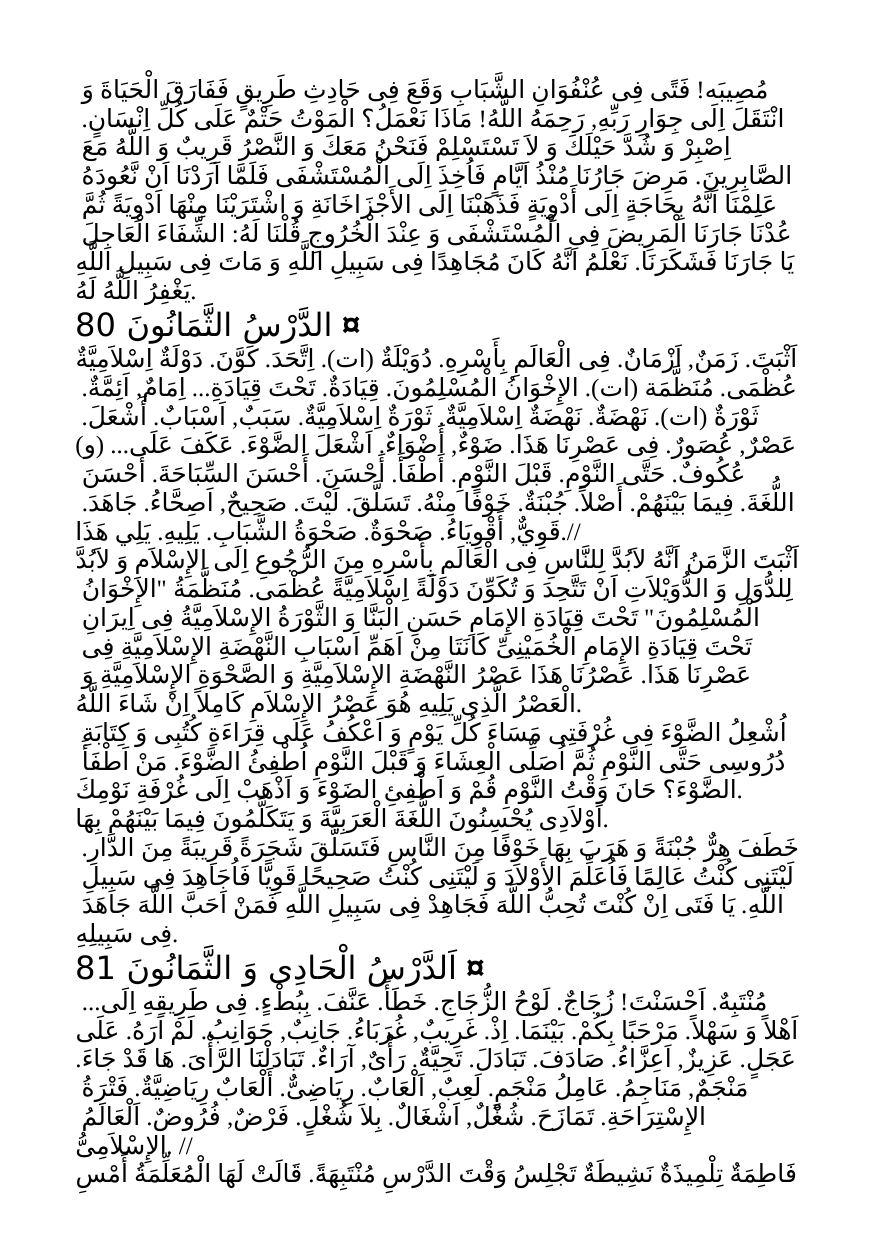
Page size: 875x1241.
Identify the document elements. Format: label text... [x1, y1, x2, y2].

text خَطَفَ هِرٌّ جُبْنَةً وَ هَرَبَ بِهَا خَوْفًا مِنَ النَّاسِ فَتَسَلَّقَ شَجَرَةً قَرِيبَةً مِنَ الدَّارِ. لَيْتَنِى كُنْتُ عَالِمًا فَاُعَلِّمَ الأَوْلاَدَ وَ لَيْتَنِى كُنْتُ صَحِيحًا قَوِيًّا فَاُجَاهِدَ فِى سَبِيلِ اللَّهِ. يَا فَتَى اِنْ كُنْتَ تُحِبُّ اللَّهَ فَجَاهِدْ فِى سَبِيلِ اللَّهِ فَمَنْ اَحَبَّ اللَّهَ جَاهَدَ فِى سَبِيلِهِ. [75, 592, 799, 707]
text اَثْبَتَ. زَمَنٌ, اَزْمَانٌ. فِى الْعَالَمِ بِأَسْرِهِ. دُوَيْلَةٌ (ات). اِتَّحَدَ. كَوَّنَ. دَوْلَةٌ اِسْلاَمِيَّةٌ عُظْمَى. مُنَظَّمَة (ات). الإِخْوَانُ الْمُسْلِمُونَ. قِيَادَةٌ. تَحْتَ قِيَادَةِ... اِمَامٌ, اَئِمَّةٌ. ثَوْرَةٌ (ات). نَهْضَةٌ. نَهْضَةٌ اِسْلاَمِيَّةٌ. ثَوْرَةٌ اِسْلاَمِيَّةٌ. سَبَبٌ, اَسْبَابٌ. أَشْعَلَ. عَصْرٌ, عُصَورٌ. فِى عَصْرِنَا هَذَا. ضَوْءٌ, أَضْوَاءٌ. اَشْعَلَ الضَّوْءَ. عَكَفَ عَلَى... (و) عُكُوفٌ. حَتَّى النَّوْمِ. قَبْلَ النَّوْمِ. أَطْفَأَ. أَحْسَنَ. أَحْسَنَ السِّبَاحَةَ. أَحْسَنَ اللُّغَةَ. فِيمَا بَيْنَهُمْ. أَصْلاً. جُبْنَةٌ. خَوْفًا مِنْهُ. تَسَلَّقَ. لَيْتَ. صَحِيحٌ, اَصِحَّاءُ. جَاهَدَ. قَوِيٌّ, أَقْوِيَاءُ. صَحْوَةٌ. صَحْوَةُ الشَّبَابِ. يَلِيهِ. يَلِي هَذَا.// [75, 104, 799, 305]
text مُنْتَبِهٌ. اَحْسَنْتَ! زُجَاجٌ. لَوْحُ الزُّجَاجِ. خَطَأً. عَنَّفَ. بِبُطْءٍ. فِى طَرِيقِهِ اِلَى... اَهْلاً وَ سَهْلاً. مَرْحَبًا بِكُمْ. بَيْنَمَا. اِذْ. غَرِيبٌ, غُرَبَاءُ. جَانِبٌ, جَوَانِبُ. لَمْ اَرَهُ. عَلَى عَجَلٍ. عَزِيزٌ, اَعِزَّاءُ. صَادَفَ. تَبَادَلَ. تَحِيَّةٌ. رَأْىٌ, آرَاءٌ. تَبَادَلْنَا الرَّأْىَ. هَا قَدْ جَاءَ. مَنْجَمٌ, مَنَاجِمُ. عَامِلُ مَنْجَمٍ. لَعِبٌ, اَلْعَابٌ. رِيَاضِىٌّ. أَلْعَابٌ رِيَاضِيَّةٌ. فَتْرَةُ الإِسْتِرَاحَةِ. تَمَازَحَ. شُغْلٌ, اَشْغَالٌ. بِلاَ شُغْلٍ. فَرْضٌ, فُرُوضٌ. اَلْعَالَمُ الإِسْلاَمِىُّ. // [75, 736, 799, 909]
text اَوْلاَدِى يُحْسِنُونَ اللُّغَةَ الْعَرَبِيَّةَ وَ يَتَكَلَّمُونَ فِيمَا بَيْنَهُمْ بِهَا. [75, 564, 799, 592]
subtitle اَلدَّرْسُ الْحَادِى وَ الثَّمَانُونَ 81 ¤ [75, 707, 799, 736]
text فَاطِمَةٌ تِلْمِيذَةٌ نَشِيطَةٌ تَجْلِسُ وَقْتَ الدَّرْسِ مُنْتَبِهَةً. قَالَتْ لَهَا الْمُعَلِّمَةُ أَمْسِ لَمَّا اَجَابَتْ عَلَى سُؤَالِهَا: اَحْسَنْتِ يَا فَاطِمَةُ! كَسَرْتُ لَوْحَ الزُّجَاجِ خَطَأً فَعَنَّفَتْنِى أُمِّى. رَأَيْتُ شَيْخًا يَسِيرُ بِبُطْءٍ فِى طَرِيقِهِ اِلَى الْمَسْجِدِ لِلصَّلاَةِ. بَيْنَمَا اَنَا اَسِيرُ عَلَى عَجَلٍ فِى طَرِيقِى اِلَى الْمَحَطَّةِ اِذْ صَاحَ بِى مِنْ جَانِبِ الطَّرِيقِ رَجُلٌ غَرِيبٌ لاَ اَعْرِفُهُ وَ لَمْ أَرَهُ قَطُّ. عُدْنَا مُعَلِّمَنَا الْمَرِيضَ فَقَالَ لَنَا: اَهْلاً وَ سَهْلاً يَا أَوْلاَدِى, مَرْحَبًا بِكُمْ, تَفَضَّلُوا اُدْخُلُوا وَ صَاحَ بِزَوْجَتِهِ: اَحْضِرِى لَنَا الشَّاىَ وَ قَدِّمِى لَنَا الطَّعَامَ هَا قَدْ جَاءَنِى أَوْلاَدِىَ الأَعِزَّاءُ. [75, 909, 799, 1110]
text اَثْبَتَ الزَّمَنُ اَنَّهُ لاَبُدَّ لِلنَّاسِ فِى الْعَالَمِ بِأَسْرِهِ مِنَ الرُّجُوعِ اِلَى الإِسْلاَمِ وَ لاَبُدَّ لِلدُّوَلِ وَ الدُّوَيْلاَتِ اَنْ تَتَّحِدَ وَ تُكَوِّنَ دَوْلَةً اِسْلاَمِيَّةً عُظْمَى. مُنَظَّمَةُ "الإِخْوَانُ الْمُسْلِمُونَ" تَحْتَ قِيَادَةِ الإِمَامِ حَسَنِ الْبَنَّا وَ الثَّوْرَةُ الإِسْلاَمِيَّةُ فِى اِيرَانِ تَحْتَ قِيَادَةِ الإِمَامِ الْخُمَيْنِىِّ كَانَتَا مِنْ اَهَمِّ اَسْبَابِ النَّهْضَةِ الإِسْلاَمِيَّةِ فِى عَصْرِنَا هَذَا. عَصْرُنَا هَذَا عَصْرُ النَّهْضَةِ الإِسْلاَمِيَّةِ وَ الصَّحْوَةِ الإِسْلاَمِيَّةِ وَ الْعَصْرُ الَّذِى يَلِيهِ هُوَ عَصْرُ الإِسْلاَمِ كَامِلاً اِنْ شَاءَ اللَّهُ. [75, 305, 799, 477]
text الْيَوْمَ صَادَفْتُ عُمَرَ وَ تَبَادَلْتُ مَعَهُ التَّحِيَّةَ ثُمَّ تَبَادَلْتُ مَعَهُ الرَّأْىَ فِيمَا سَنَدْرُسُهُ مِنَ الْكُتُبِ بَعْدَ هَذَا الْكِتَابِ. عُمَّالُ الْمَنَاجِمِ فِى بَلْدَتِنَا كُلُّهُمْ شُبَّانٌ وَ كُلُّهُمْ يُحِبُّونَ الأَلْعَابَ الرِّيَاضِيَّةَ لاَسِيَّمَا الْكُرَةَ الطَّائِرَةَ وَ كُرَةَ السَّلَّةِ وَ يَتَبَادَلُونَ النُّكَةَ فِى فَتْرَةِ الإِسْتِرَاحَةِ وَ يَتَمَازَحُونَ. لاَ تَجْلِسْ هُنَا بِلاَ شُغْلٍ بَلِ اذْهَبْ اِلَى حُجْرَتِكَ وَ اكْتُبْ فُرُوضَكَ اَوِ اسْتَمِعْ اِلَى الإِذَاعَةِ الْعَرَبِيَّةِ لِتَعْلَمَ مَا هُوَ الْجَدِيدُ فِى الْعَالَمِ الإِسْلاَمِىِّ. [75, 1110, 799, 1167]
text اُشْعِلُ الضَّوْءَ فِى غُرْفَتِى مَسَاءَ كُلِّ يَوْمٍ وَ اَعْكُفُ عَلَى قِرَاءَةِ كُتُبِى وَ كِتَابَةِ دُرُوسِى حَتَّى النَّوْمِ ثُمَّ اُصَلِّى الْعِشَاءَ وَ قَبْلَ النَّوْمِ اُطْفِئُ الضَّوْءَ. مَنْ اَطْفَأَ الضَّوْءَ؟ حَانَ وَقْتُ النَّوْمِ قُمْ وَ اَطْفِئِ الضَوْءَ وَ اَذْهَبْ اِلَى غُرْفَةِ نَوْمِكَ. [75, 477, 799, 564]
subtitle الدَّرْسُ الثَّمَانُونَ 80 ¤ [75, 75, 799, 104]
